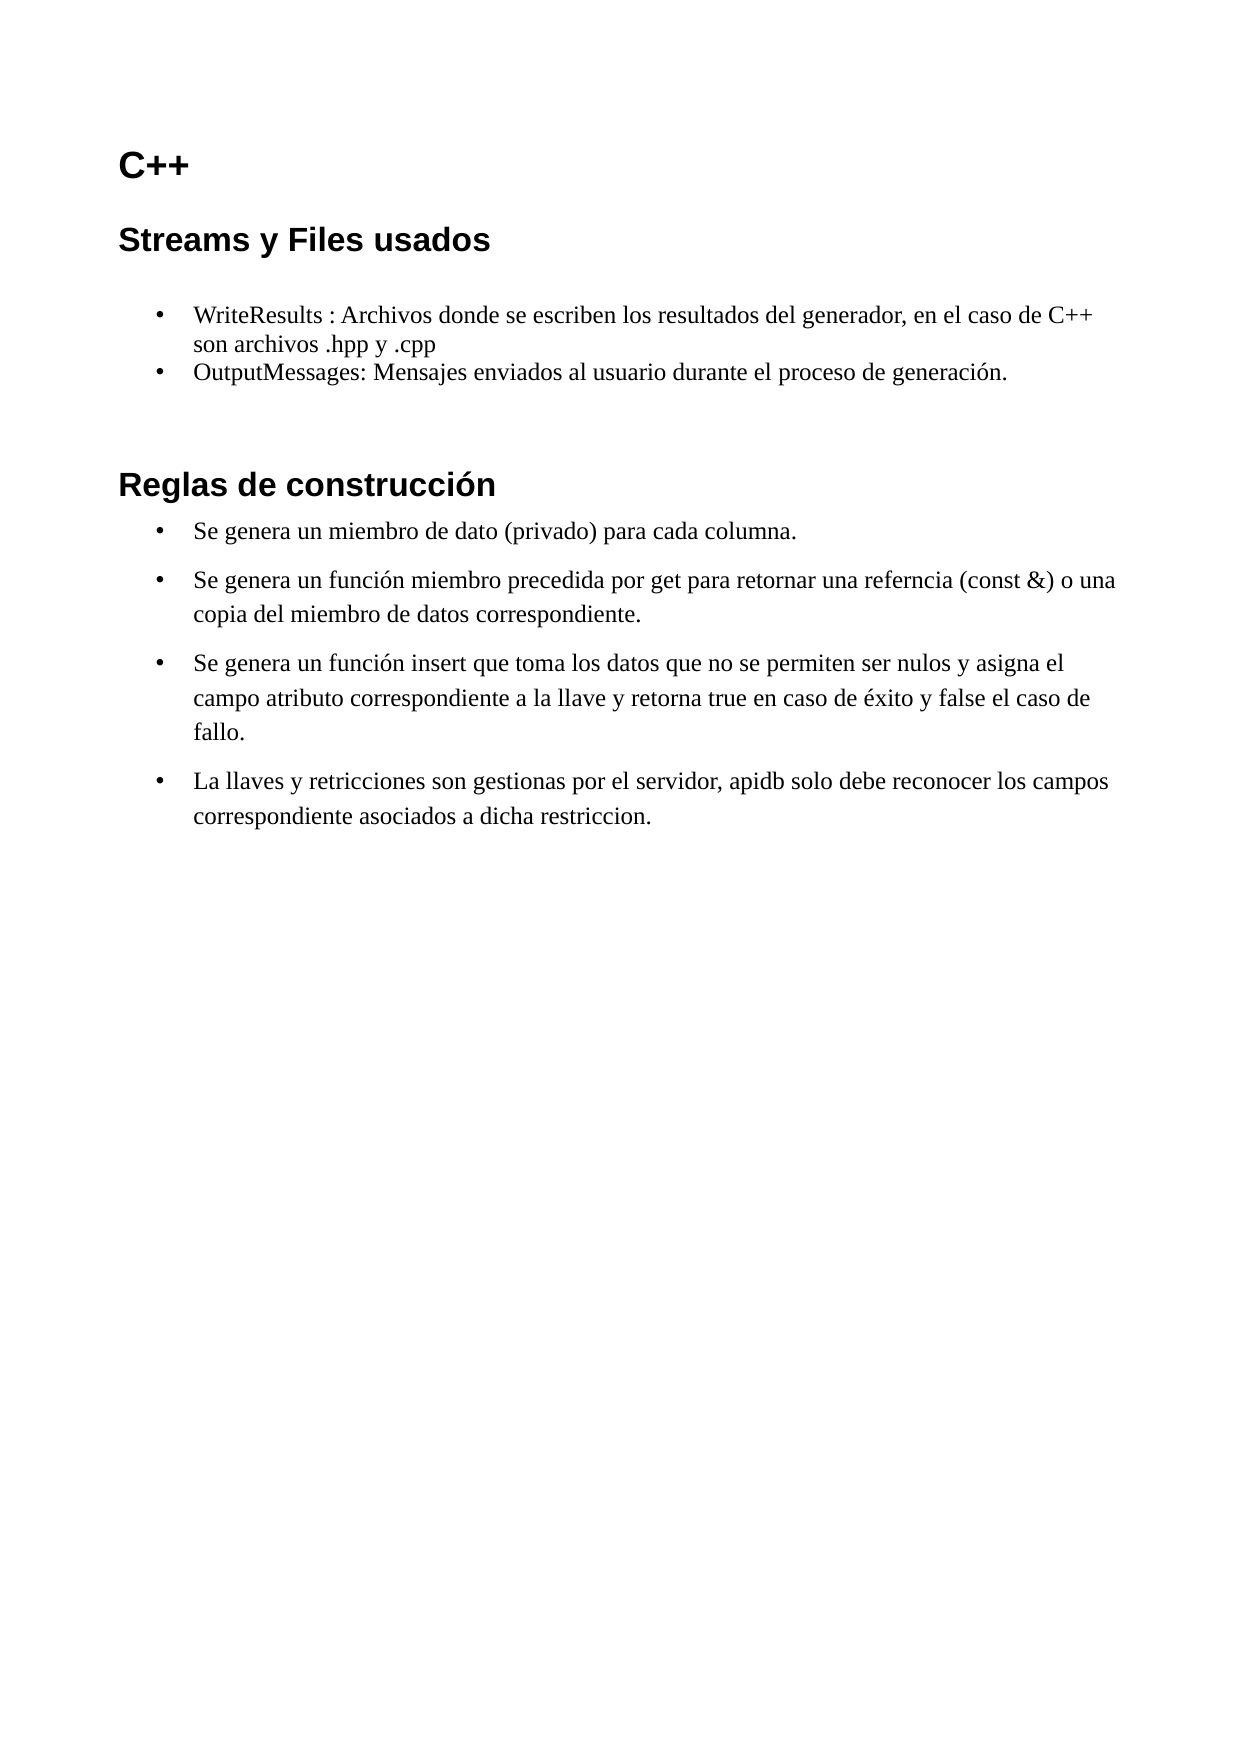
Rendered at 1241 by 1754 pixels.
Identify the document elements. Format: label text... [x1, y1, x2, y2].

subtitle Reglas de construcción [118, 464, 1122, 503]
list OutputMessages: Mensajes enviados al usuario durante el proceso de generación. [156, 357, 1122, 386]
list Se genera un función insert que toma los datos que no se permiten ser nulos y asigna el campo atributo correspondiente a la llave y retorna true en caso de éxito y false el caso de fallo. [156, 648, 1122, 746]
list La llaves y retricciones son gestionas por el servidor, apidb solo debe reconocer los campos correspondiente asociados a dicha restriccion. [156, 766, 1122, 829]
list WriteResults : Archivos donde se escriben los resultados del generador, en el caso de C++ son archivos .hpp y .cpp [156, 300, 1122, 357]
list Se genera un función miembro precedida por get para retornar una referncia (const &) o una copia del miembro de datos correspondiente. [156, 565, 1122, 628]
list Se genera un miembro de dato (privado) para cada columna. [156, 516, 1122, 544]
subtitle C++ [118, 143, 1122, 187]
subtitle Streams y Files usados [118, 220, 1122, 259]
